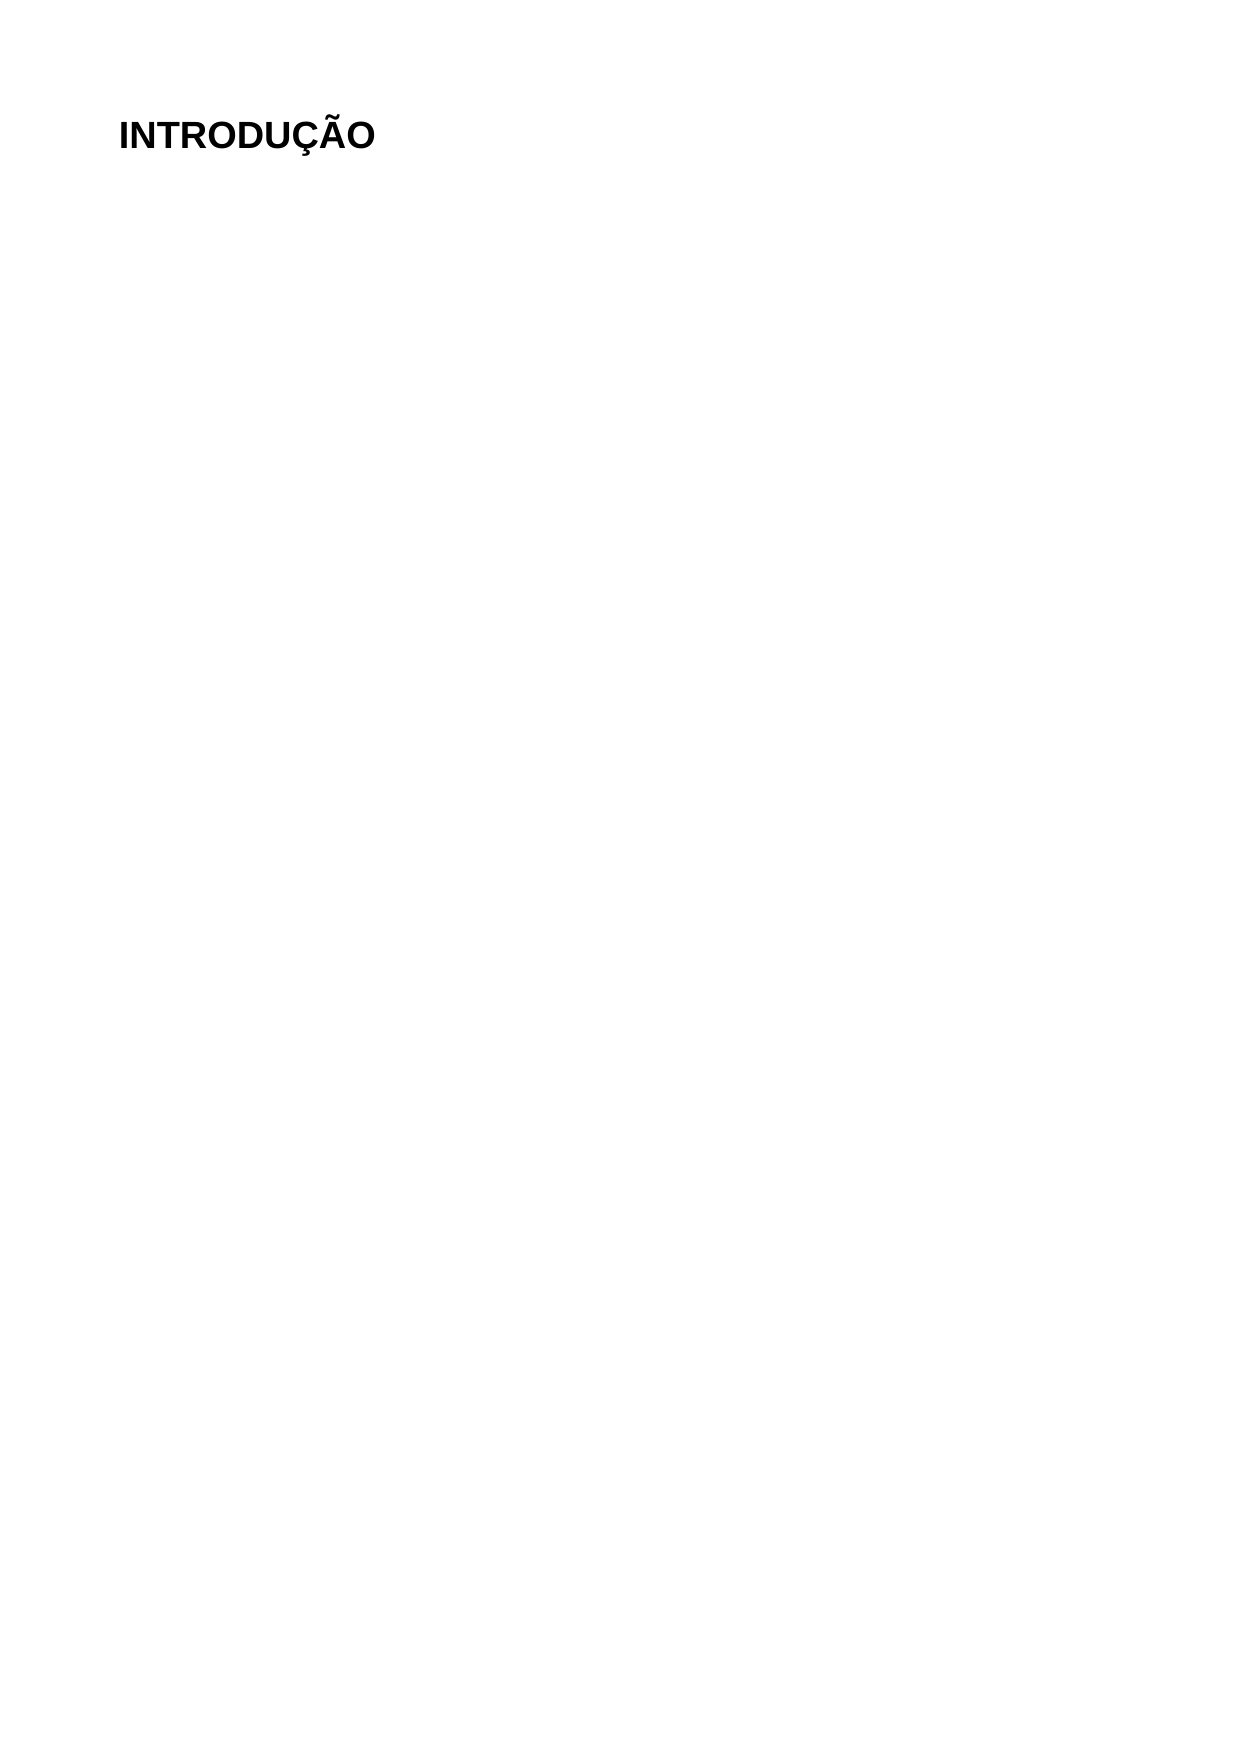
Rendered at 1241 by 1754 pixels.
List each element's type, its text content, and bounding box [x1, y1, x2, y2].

subtitle INTRODUÇÃO [119, 112, 1121, 156]
